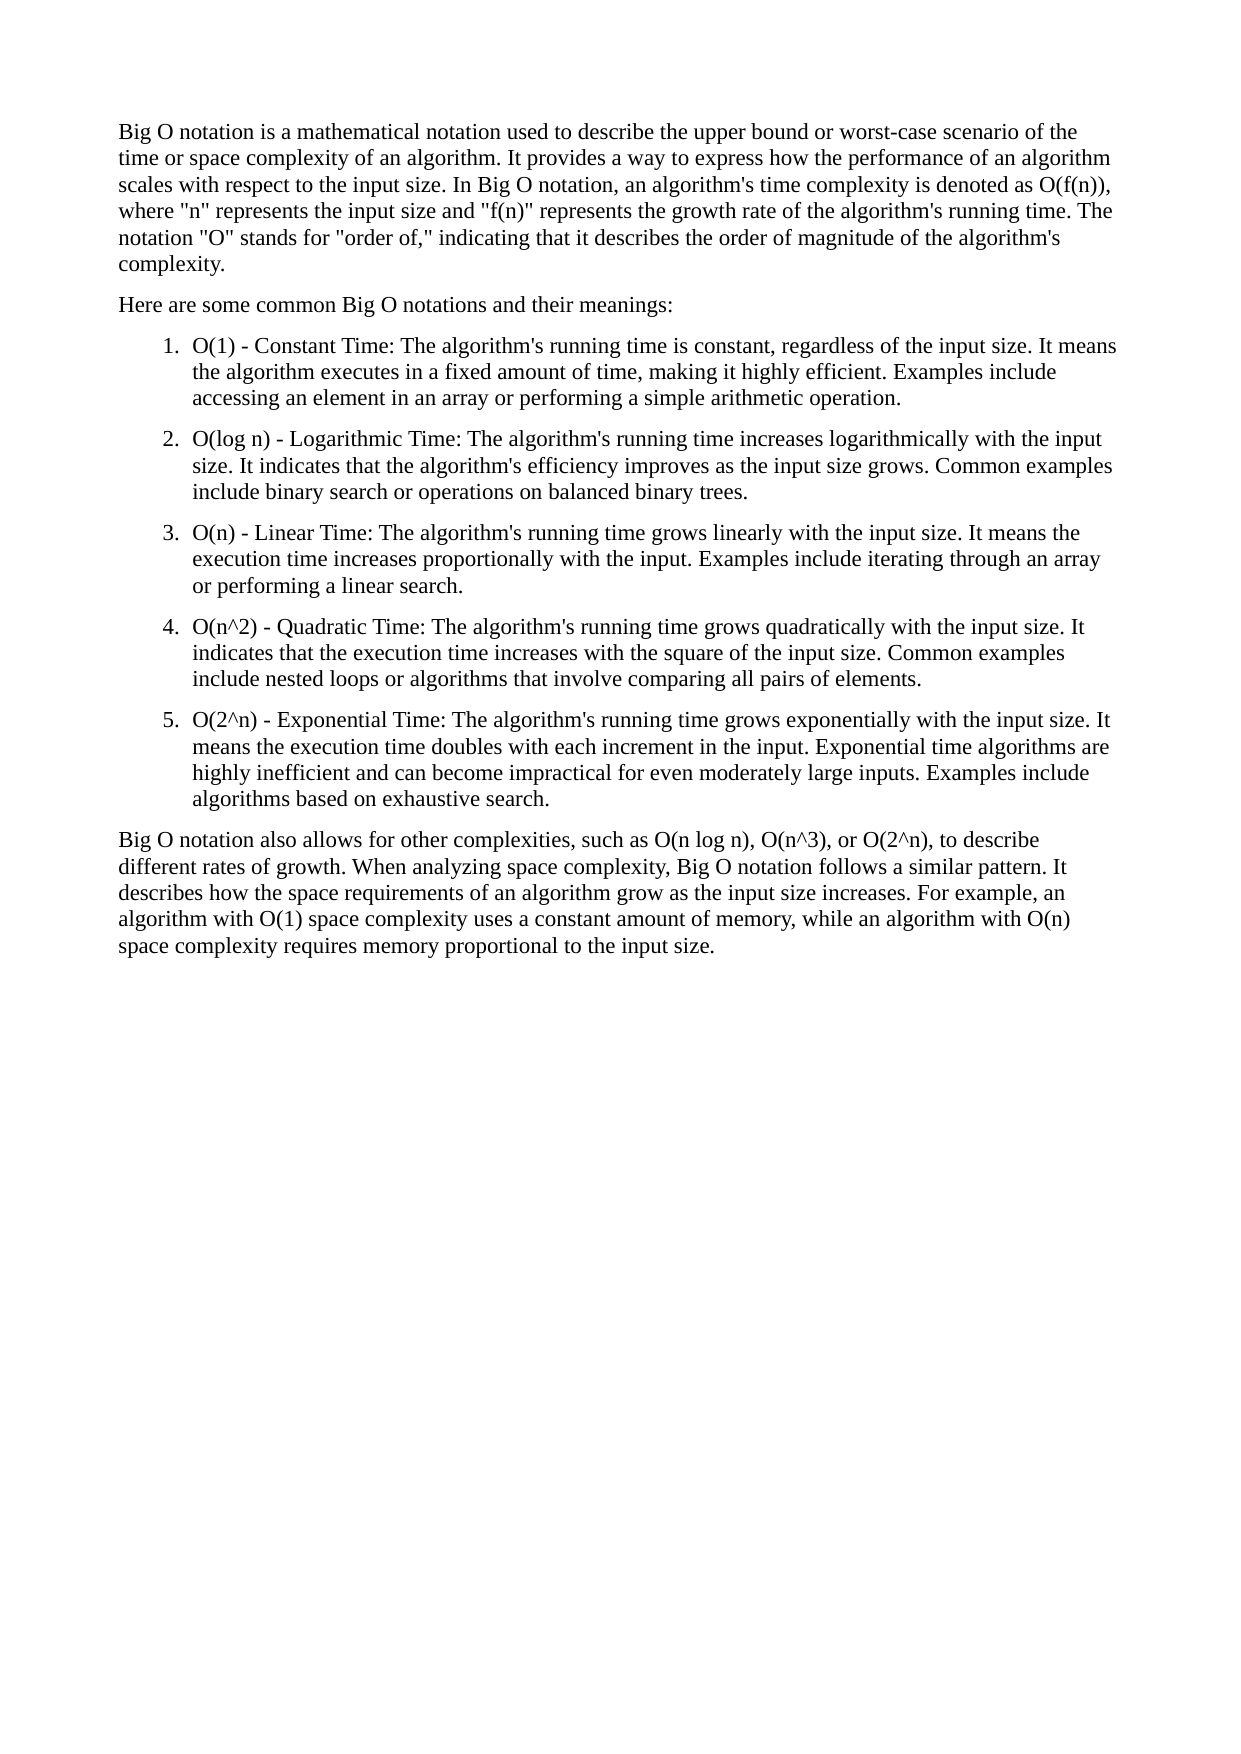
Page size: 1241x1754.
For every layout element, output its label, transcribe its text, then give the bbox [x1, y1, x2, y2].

text Big O notation is a mathematical notation used to describe the upper bound or worst-case scenario of the time or space complexity of an algorithm. It provides a way to express how the performance of an algorithm scales with respect to the input size. In Big O notation, an algorithm's time complexity is denoted as O(f(n)), where "n" represents the input size and "f(n)" represents the growth rate of the algorithm's running time. The notation "O" stands for "order of," indicating that it describes the order of magnitude of the algorithm's complexity. [118, 118, 1122, 276]
list O(2^n) - Exponential Time: The algorithm's running time grows exponentially with the input size. It means the execution time doubles with each increment in the input. Exponential time algorithms are highly inefficient and can become impractical for even moderately large inputs. Examples include algorithms based on exhaustive search. [162, 706, 1122, 812]
text Big O notation also allows for other complexities, such as O(n log n), O(n^3), or O(2^n), to describe different rates of growth. When analyzing space complexity, Big O notation follows a similar pattern. It describes how the space requirements of an algorithm grow as the input size increases. For example, an algorithm with O(1) space complexity uses a constant amount of memory, while an algorithm with O(n) space complexity requires memory proportional to the input size. [118, 826, 1122, 958]
list O(log n) - Logarithmic Time: The algorithm's running time increases logarithmically with the input size. It indicates that the algorithm's efficiency improves as the input size grows. Common examples include binary search or operations on balanced binary trees. [162, 425, 1122, 504]
list O(1) - Constant Time: The algorithm's running time is constant, regardless of the input size. It means the algorithm executes in a fixed amount of time, making it highly efficient. Examples include accessing an element in an array or performing a simple arithmetic operation. [162, 332, 1122, 411]
text Here are some common Big O notations and their meanings: [118, 291, 1122, 317]
list O(n^2) - Quadratic Time: The algorithm's running time grows quadratically with the input size. It indicates that the execution time increases with the square of the input size. Common examples include nested loops or algorithms that involve comparing all pairs of elements. [162, 613, 1122, 692]
list O(n) - Linear Time: The algorithm's running time grows linearly with the input size. It means the execution time increases proportionally with the input. Examples include iterating through an array or performing a linear search. [162, 519, 1122, 598]
